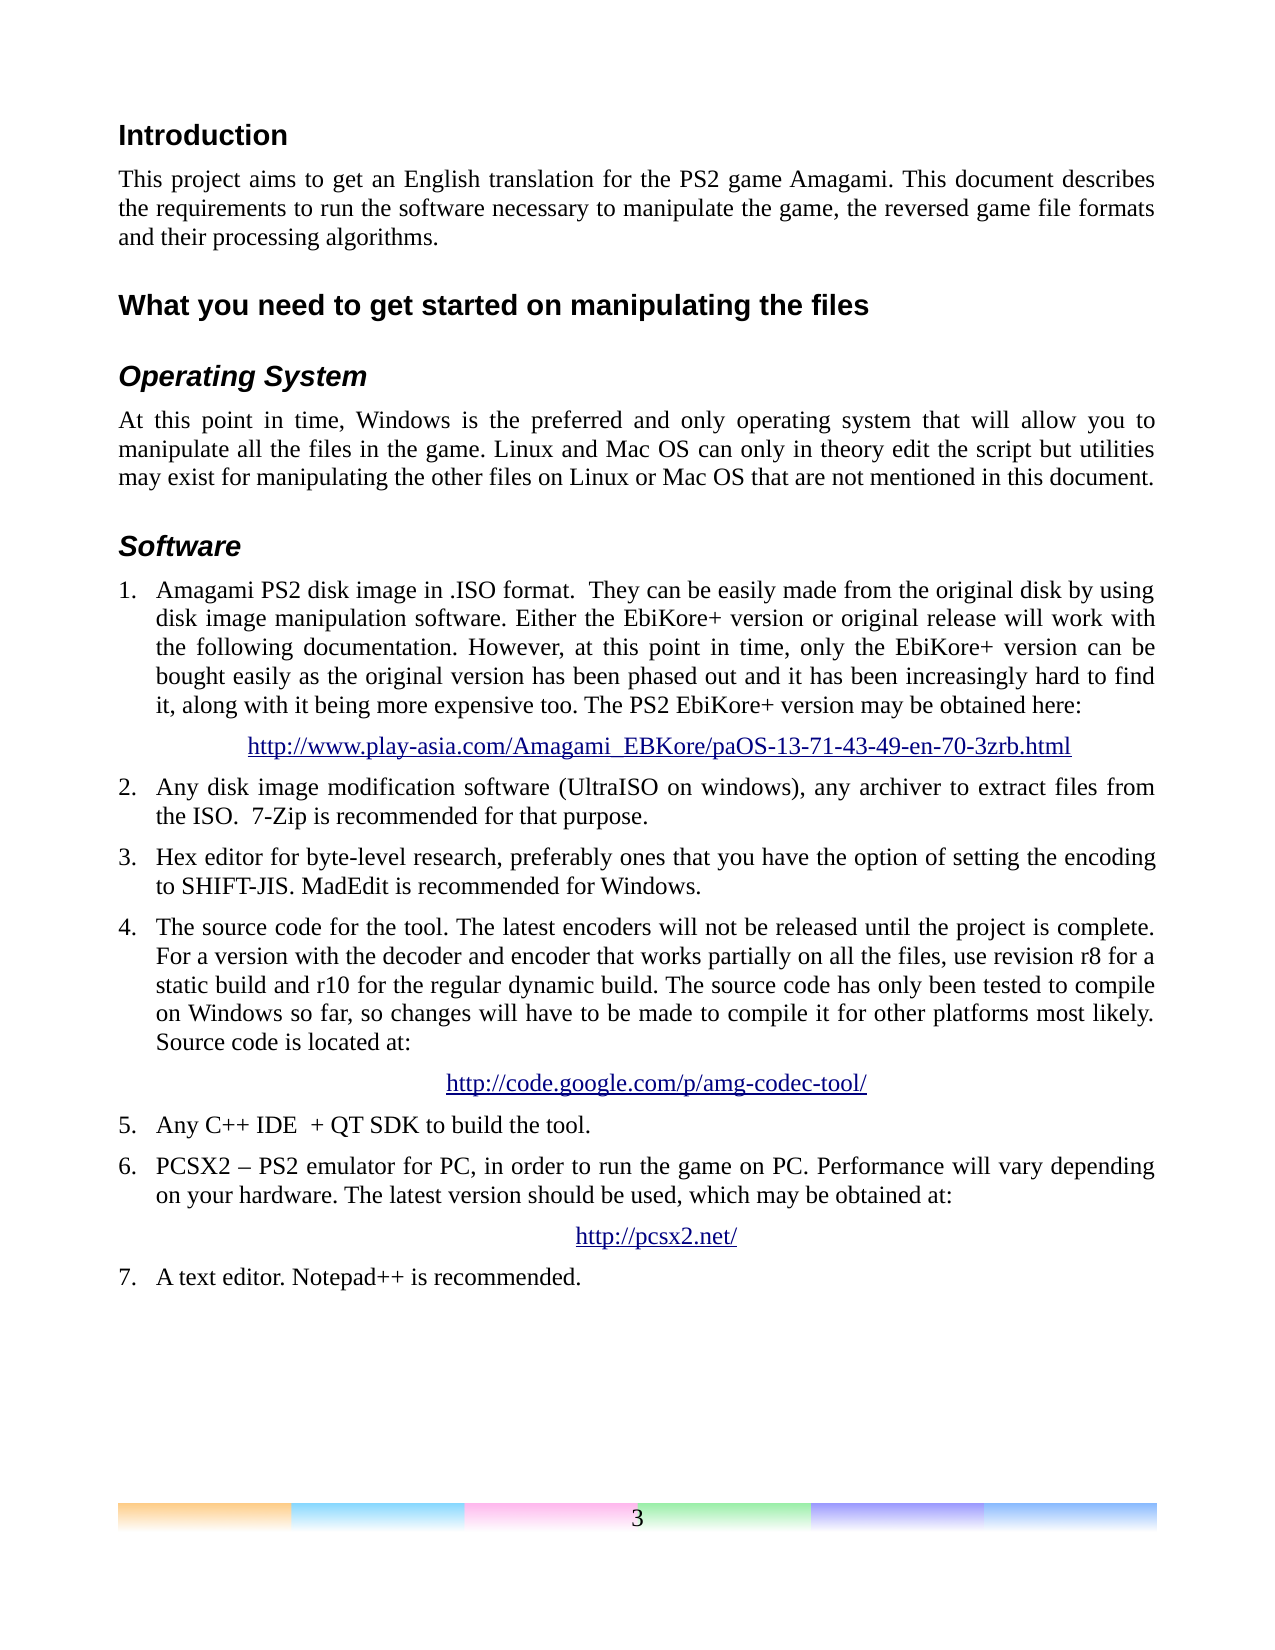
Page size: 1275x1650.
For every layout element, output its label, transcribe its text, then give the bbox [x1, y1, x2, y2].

list PCSX2 – PS2 emulator for PC, in order to run the game on PC. Performance will vary depending on your hardware. The latest version should be used, which may be obtained at: [118, 1151, 1157, 1208]
list Amagami PS2 disk image in .ISO format. They can be easily made from the original disk by using disk image manipulation software. Either the EbiKore+ version or original release will work with the following documentation. However, at this point in time, only the EbiKore+ version can be bought easily as the original version has been phased out and it has been increasingly hard to find it, along with it being more expensive too. The PS2 EbiKore+ version may be obtained here: [118, 575, 1157, 718]
subtitle Operating System [118, 359, 1157, 392]
text This project aims to get an English translation for the PS2 game Amagami. This document describes the requirements to run the software necessary to manipulate the game, the reversed game file formats and their processing algorithms. [118, 164, 1157, 250]
list A text editor. Notepad++ is recommended. [118, 1262, 1157, 1291]
picture [118, 1503, 1157, 1532]
list The source code for the tool. The latest encoders will not be released until the project is complete. For a version with the decoder and encoder that works partially on all the files, use revision r8 for a static build and r10 for the regular dynamic build. The source code has only been tested to compile on Windows so far, so changes will have to be made to compile it for other platforms most likely. Source code is located at: [118, 912, 1157, 1056]
list http://code.google.com/p/amg-codec-tool/ [118, 1068, 1157, 1097]
subtitle What you need to get started on manipulating the files [118, 288, 1157, 321]
list Any C++ IDE + QT SDK to build the tool. [118, 1110, 1157, 1138]
list Any disk image modification software (UltraISO on windows), any archiver to extract files from the ISO. 7-Zip is recommended for that purpose. [118, 772, 1157, 830]
subtitle Introduction [118, 118, 1157, 152]
list http://www.play-asia.com/Amagami_EBKore/paOS-13-71-43-49-en-70-3zrb.html [118, 731, 1157, 760]
list Hex editor for byte-level research, preferably ones that you have the option of setting the encoding to SHIFT-JIS. MadEdit is recommended for Windows. [118, 842, 1157, 900]
text At this point in time, Windows is the preferred and only operating system that will allow you to manipulate all the files in the game. Linux and Mac OS can only in theory edit the script but utilities may exist for manipulating the other files on Linux or Mac OS that are not mentioned in this document. [118, 405, 1157, 491]
list http://pcsx2.net/ [118, 1221, 1157, 1250]
subtitle Software [118, 529, 1157, 562]
